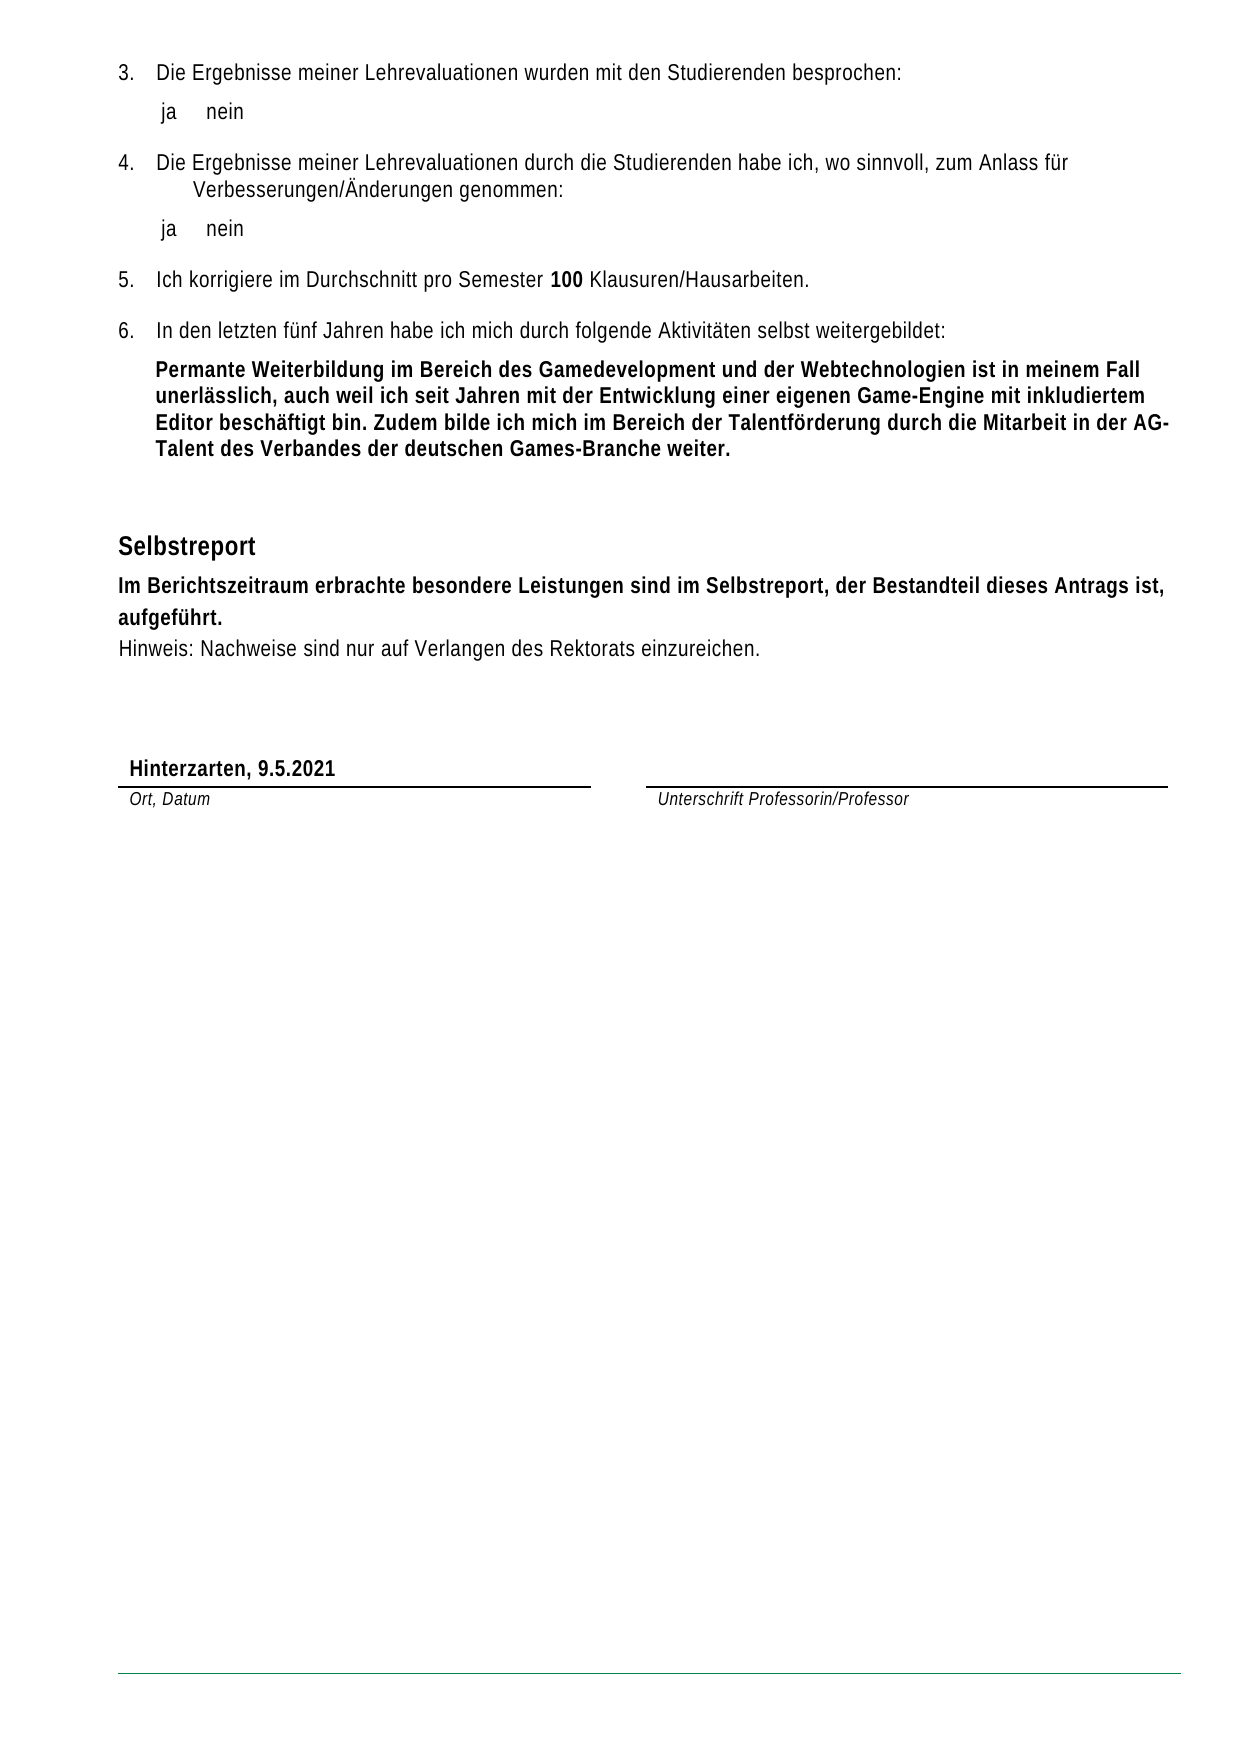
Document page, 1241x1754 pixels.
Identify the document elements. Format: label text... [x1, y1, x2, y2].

text ja nein [155, 214, 1181, 241]
list In den letzten fünf Jahren habe ich mich durch folgende Aktivitäten selbst weitergebildet: [118, 317, 1181, 343]
list Ich korrigiere im Durchschnitt pro Semester 100 Klausuren/Hausarbeiten. [118, 266, 1181, 292]
table_header [591, 755, 646, 786]
text Permante Weiterbildung im Bereich des Gamedevelopment und der Webtechnologien ist in meinem Fall unerlässlich, auch weil ich seit Jahren mit der Entwicklung einer eigenen Game-Engine mit inkludiertem Editor beschäftigt bin. Zudem bilde ich mich im Bereich der Talentförderung durch die Mitarbeit in der AG-Talent des Verbandes der deutschen Games-Branche weiter. [155, 356, 1181, 461]
text Im Berichtszeitraum erbrachte besondere Leistungen sind im Selbstreport, der Bestandteil dieses Antrags ist, aufgeführt. [118, 567, 1181, 630]
table_header [646, 755, 1167, 786]
text ja nein [155, 98, 1181, 124]
table_header Hinterzarten, 9.5.2021 [118, 755, 591, 786]
table_cell Ort, Datum [118, 788, 591, 818]
list Die Ergebnisse meiner Lehrevaluationen wurden mit den Studierenden besprochen: [118, 59, 1181, 85]
list Die Ergebnisse meiner Lehrevaluationen durch die Studierenden habe ich, wo sinnvoll, zum Anlass für Verbesserungen/Änderungen genommen: [118, 149, 1181, 202]
table_cell Unterschrift Professorin/Professor [646, 788, 1167, 818]
table_cell [591, 786, 646, 818]
text Hinweis: Nachweise sind nur auf Verlangen des Rektorats einzureichen. [118, 630, 1181, 661]
text Selbstreport [118, 530, 1181, 561]
